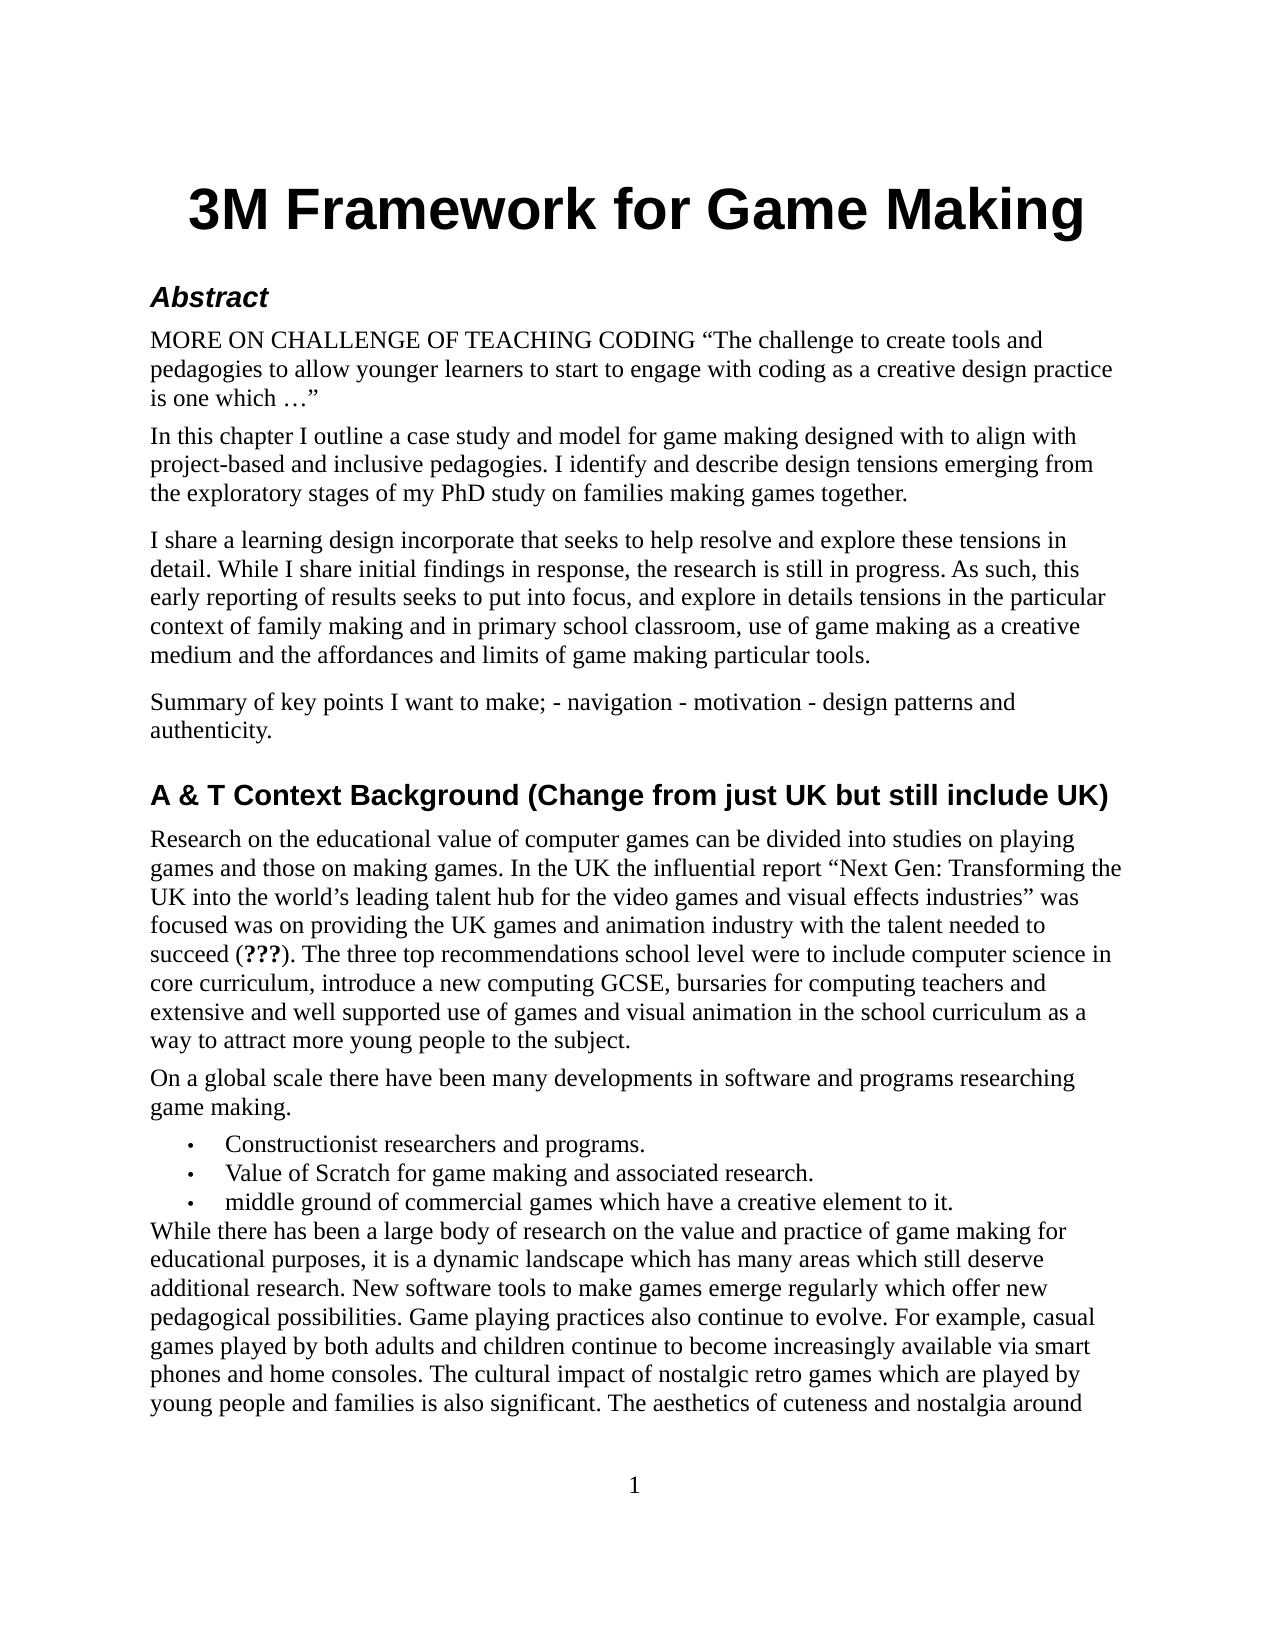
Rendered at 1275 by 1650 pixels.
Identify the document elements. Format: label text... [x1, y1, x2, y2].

subtitle A & T Context Background (Change from just UK but still include UK) [150, 778, 1125, 812]
text Summary of key points I want to make; - navigation - motivation - design patterns and authenticity. [150, 687, 1125, 744]
subtitle Abstract [150, 279, 1125, 313]
text MORE ON CHALLENGE OF TEACHING CODING “The challenge to create tools and pedagogies to allow younger learners to start to engage with coding as a creative design practice is one which …” [150, 326, 1125, 412]
text Research on the educational value of computer games can be divided into studies on playing games and those on making games. In the UK the influential report “Next Gen: Transforming the UK into the world’s leading talent hub for the video games and visual effects industries” was focused was on providing the UK games and animation industry with the talent needed to succeed (???). The three top recommendations school level were to include computer science in core curriculum, introduce a new computing GCSE, bursaries for computing teachers and extensive and well supported use of games and visual animation in the school curriculum as a way to attract more young people to the subject. [150, 824, 1125, 1054]
list middle ground of commercial games which have a creative element to it. [187, 1187, 1125, 1216]
list Value of Scratch for game making and associated research. [187, 1158, 1125, 1187]
text In this chapter I outline a case study and model for game making designed with to align with project-based and inclusive pedagogies. I identify and describe design tensions emerging from the exploratory stages of my PhD study on families making games together. [150, 421, 1125, 507]
text I share a learning design incorporate that seeks to help resolve and explore these tensions in detail. While I share initial findings in response, the research is still in progress. As such, this early reporting of results seeks to put into focus, and explore in details tensions in the particular context of family making and in primary school classroom, use of game making as a creative medium and the affordances and limits of game making particular tools. [150, 525, 1125, 669]
text On a global scale there have been many developments in software and programs researching game making. [150, 1063, 1125, 1121]
text While there has been a large body of research on the value and practice of game making for educational purposes, it is a dynamic landscape which has many areas which still deserve additional research. New software tools to make games emerge regularly which offer new pedagogical possibilities. Game playing practices also continue to evolve. For example, casual games played by both adults and children continue to become increasingly available via smart phones and home consoles. The cultural impact of nostalgic retro games which are played by young people and families is also significant. The aesthetics of cuteness and nostalgia around [150, 1216, 1125, 1417]
title 3M Framework for Game Making [150, 175, 1125, 242]
list Constructionist researchers and programs. [187, 1129, 1125, 1158]
